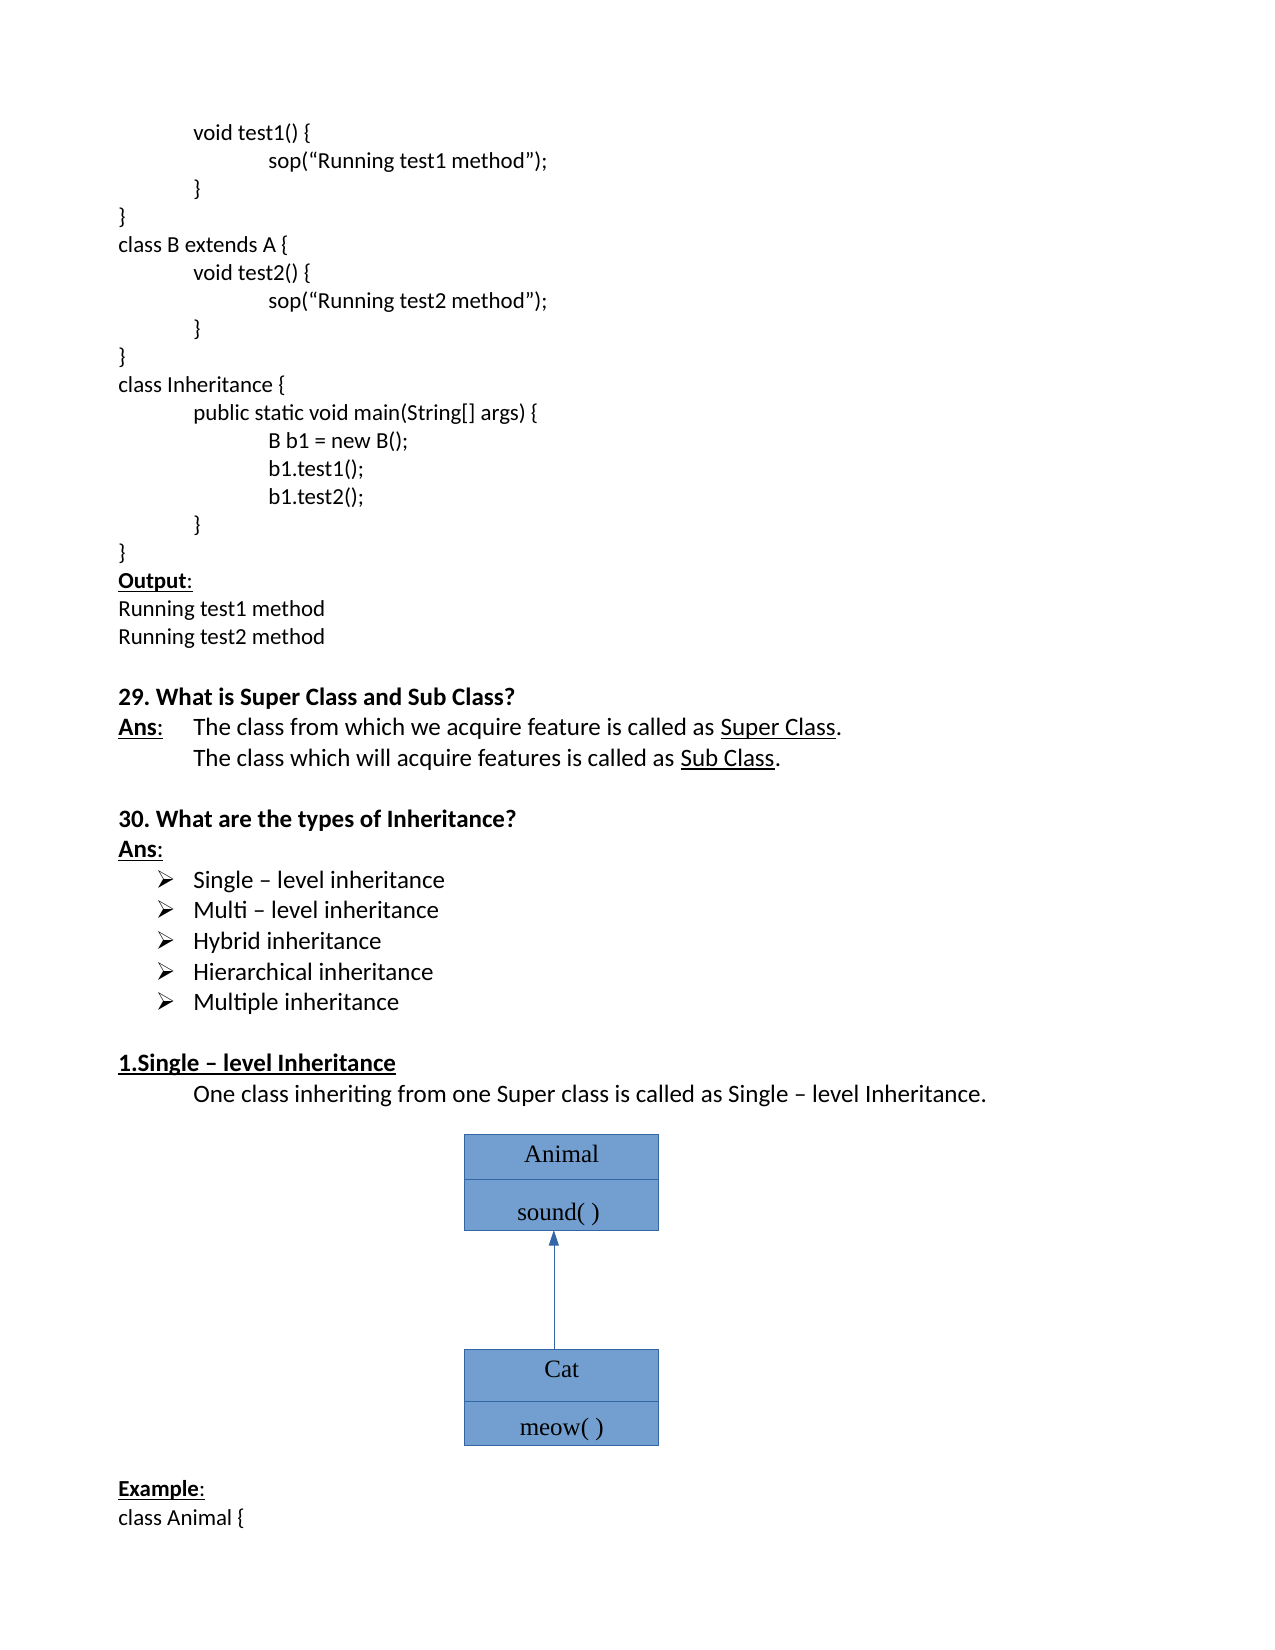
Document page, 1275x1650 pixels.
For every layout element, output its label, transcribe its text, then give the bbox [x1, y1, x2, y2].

list Single – level inheritance [156, 864, 1157, 895]
text class B extends A { [118, 230, 1157, 258]
list Multi – level inheritance [156, 895, 1157, 925]
text B b1 = new B(); [118, 426, 1157, 454]
text b1.test2(); [118, 482, 1157, 510]
text void test1() { [118, 118, 1157, 146]
text void test2() { [118, 258, 1157, 286]
text 29. What is Super Class and Sub Class? [118, 681, 1157, 712]
list Multiple inheritance [156, 986, 1157, 1017]
text public static void main(String[] args) { [118, 398, 1157, 426]
text sop(“Running test2 method”); [118, 286, 1157, 314]
text Running test2 method [118, 622, 1157, 651]
text The class which will acquire features is called as Sub Class. [118, 742, 1157, 773]
text sop(“Running test1 method”); [118, 146, 1157, 174]
text } [118, 174, 1157, 202]
text class Inheritance { [118, 370, 1157, 398]
text } [118, 202, 1157, 230]
text Output: [118, 566, 1157, 594]
text class Animal { [118, 1503, 1157, 1531]
text Example: [118, 1474, 1157, 1503]
text Ans: The class from which we acquire feature is called as Super Class. [118, 712, 1157, 742]
text } [118, 510, 1157, 538]
list Hierarchical inheritance [156, 956, 1157, 986]
text Running test1 method [118, 594, 1157, 622]
text } [118, 342, 1157, 370]
text 30. What are the types of Inheritance? [118, 803, 1157, 834]
text 1.Single – level Inheritance [118, 1047, 1157, 1078]
text } [118, 538, 1157, 566]
text b1.test1(); [118, 454, 1157, 482]
text One class inheriting from one Super class is called as Single – level Inheritance. [118, 1078, 1157, 1108]
text } [118, 314, 1157, 342]
list Hybrid inheritance [156, 925, 1157, 956]
text Ans: [118, 834, 1157, 864]
